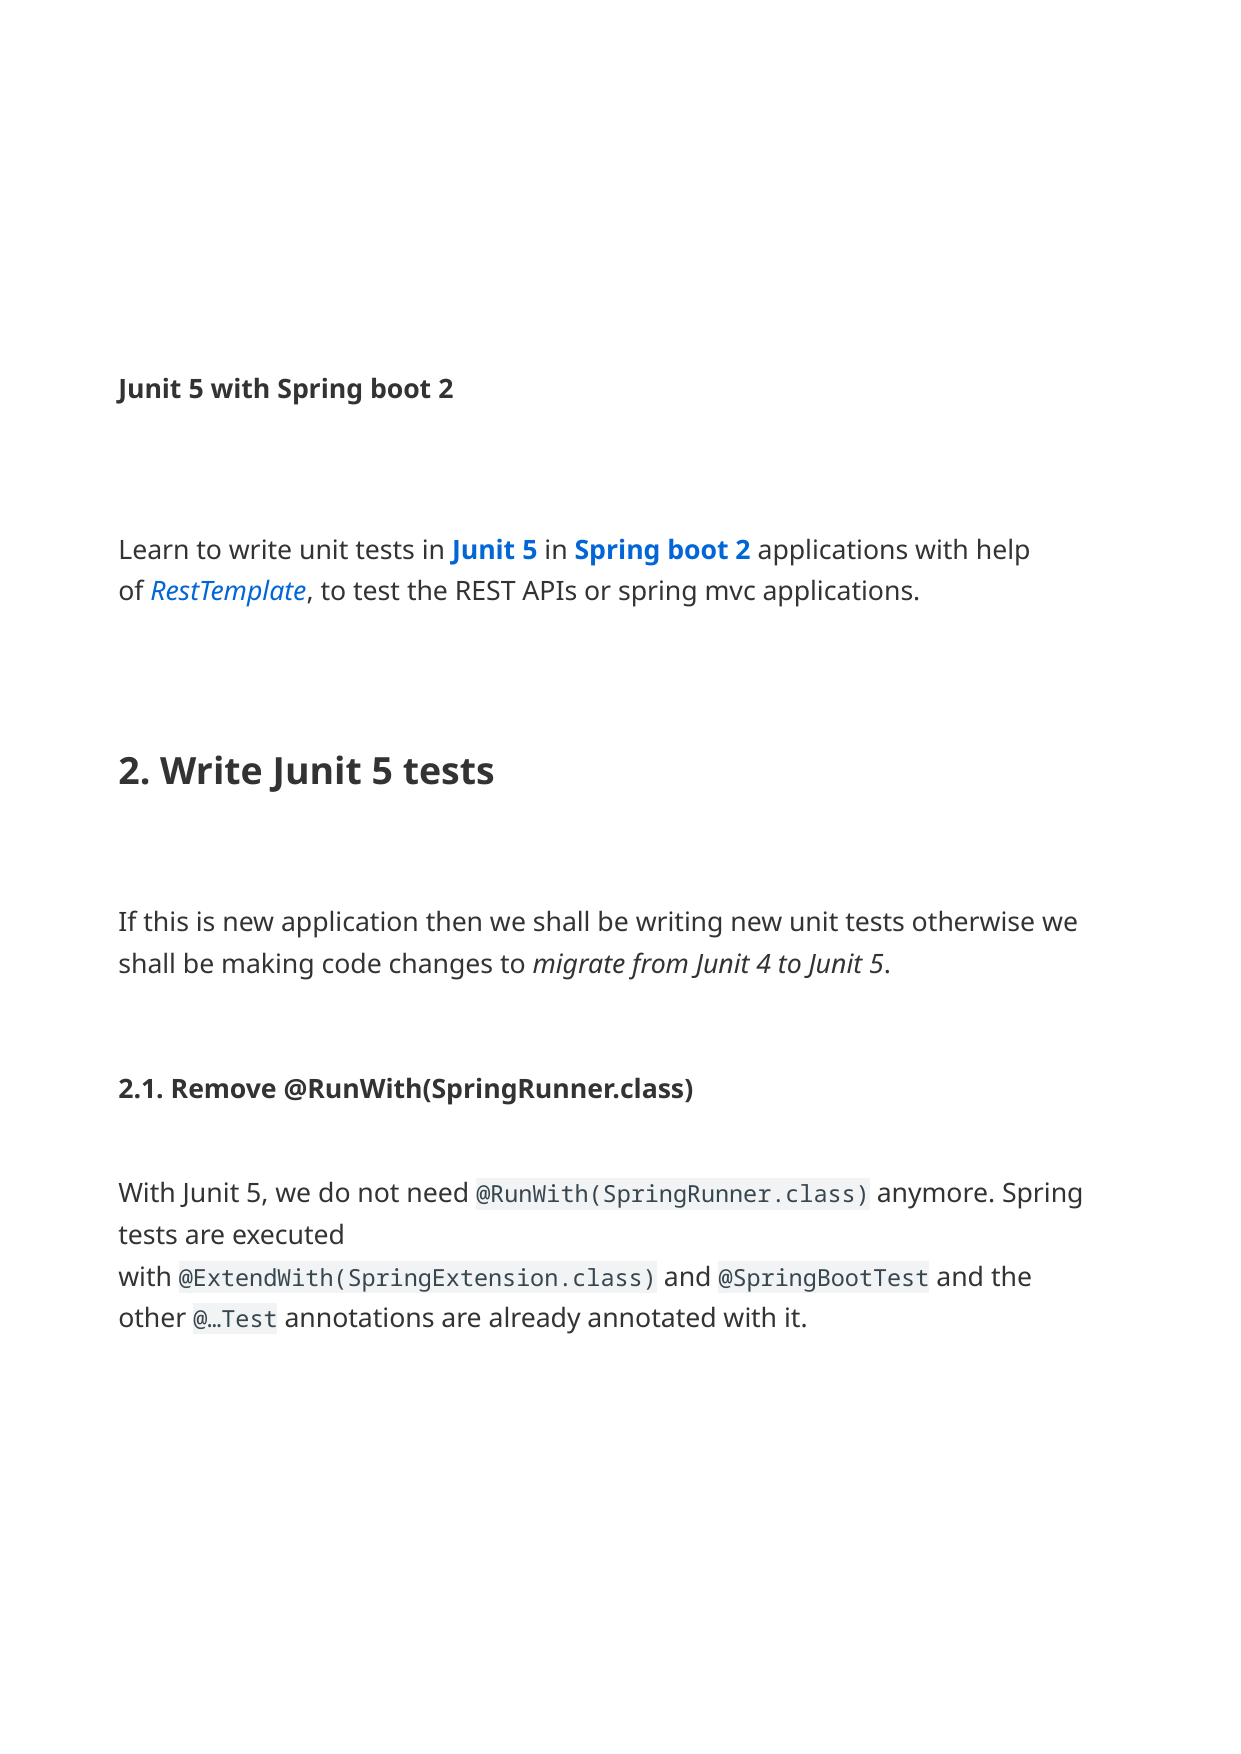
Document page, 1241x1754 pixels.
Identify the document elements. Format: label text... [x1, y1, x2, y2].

subtitle 2.1. Remove @RunWith(SpringRunner.class) [118, 1069, 1122, 1106]
text With Junit 5, we do not need @RunWith(SpringRunner.class) anymore. Spring tests are executed with @ExtendWith(SpringExtension.class) and @SpringBootTest and the other @…Test annotations are already annotated with it. [118, 1174, 1122, 1335]
text Learn to write unit tests in Junit 5 in Spring boot 2 applications with help of RestTemplate, to test the REST APIs or spring mvc applications. [118, 531, 1122, 608]
subtitle Junit 5 with Spring boot 2 [118, 370, 1122, 406]
subtitle 2. Write Junit 5 tests [118, 744, 1122, 796]
text If this is new application then we shall be writing new unit tests otherwise we shall be making code changes to migrate from Junit 4 to Junit 5. [118, 903, 1122, 981]
